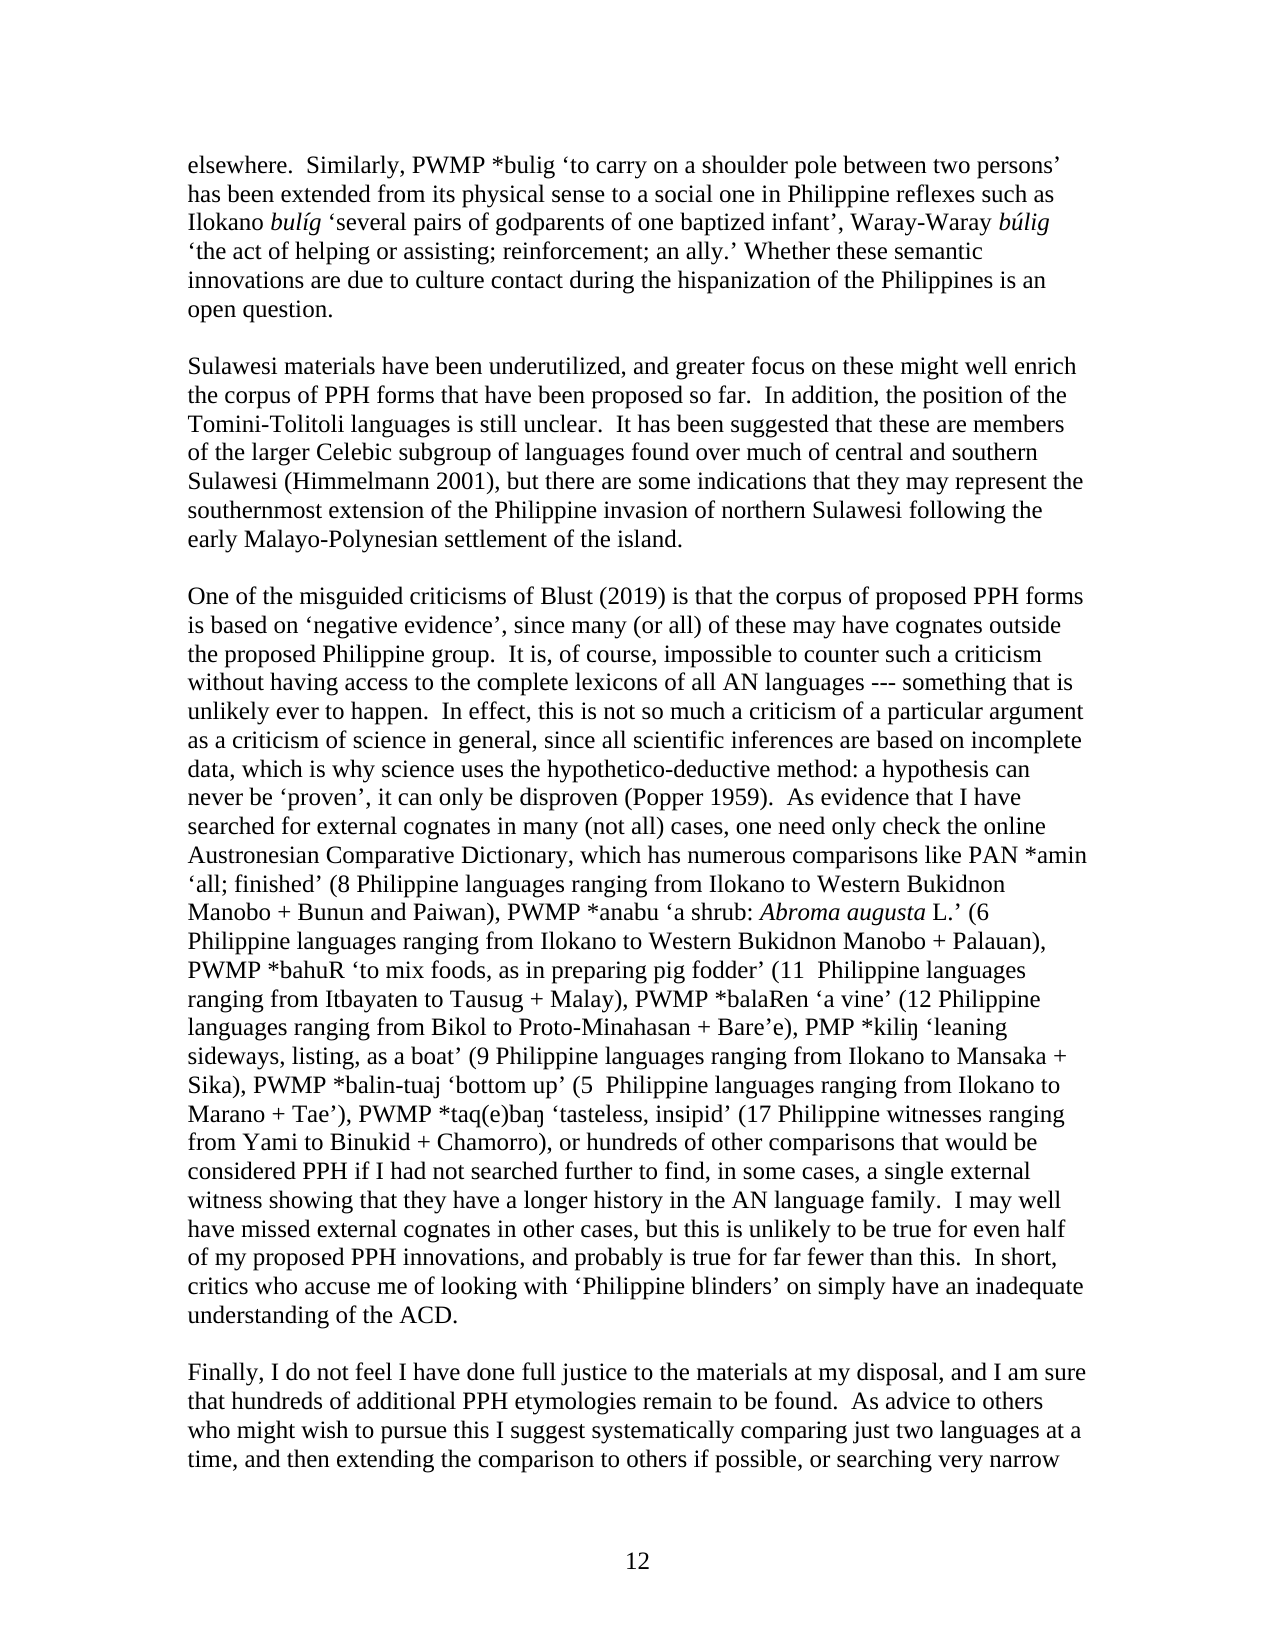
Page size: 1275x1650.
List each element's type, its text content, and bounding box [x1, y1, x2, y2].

text One of the misguided criticisms of Blust (2019) is that the corpus of proposed PPH forms is based on ‘negative evidence’, since many (or all) of these may have cognates outside the proposed Philippine group. It is, of course, impossible to counter such a criticism without having access to the complete lexicons of all AN languages --- something that is unlikely ever to happen. In effect, this is not so much a criticism of a particular argument as a criticism of science in general, since all scientific inferences are based on incomplete data, which is why science uses the hypothetico-deductive method: a hypothesis can never be ‘proven’, it can only be disproven (Popper 1959). As evidence that I have searched for external cognates in many (not all) cases, one need only check the online Austronesian Comparative Dictionary, which has numerous comparisons like PAN *amin ‘all; finished’ (8 Philippine languages ranging from Ilokano to Western Bukidnon Manobo + Bunun and Paiwan), PWMP *anabu ‘a shrub: Abroma augusta L.’ (6 Philippine languages ranging from Ilokano to Western Bukidnon Manobo + Palauan), PWMP *bahuR ‘to mix foods, as in preparing pig fodder’ (11 Philippine languages [187, 581, 1087, 984]
text ranging from Itbayaten to Tausug + Malay), PWMP *balaRen ‘a vine’ (12 Philippine languages ranging from Bikol to Proto-Minahasan + Bare’e), PMP *kiliŋ ‘leaning sideways, listing, as a boat’ (9 Philippine languages ranging from Ilokano to Mansaka + Sika), PWMP *balin-tuaj ‘bottom up’ (5 Philippine languages ranging from Ilokano to Marano + Tae’), PWMP *taq(e)baŋ ‘tasteless, insipid’ (17 Philippine witnesses ranging from Yami to Binukid + Chamorro), or hundreds of other comparisons that would be considered PPH if I had not searched further to find, in some cases, a single external witness showing that they have a longer history in the AN language family. I may well have missed external cognates in other cases, but this is unlikely to be true for even half of my proposed PPH innovations, and probably is true for far fewer than this. In short, critics who accuse me of looking with ‘Philippine blinders’ on simply have an inadequate understanding of the ACD. [187, 984, 1087, 1329]
text Tomini-Tolitoli languages is still unclear. It has been suggested that these are members of the larger Celebic subgroup of languages found over much of central and southern Sulawesi (Himmelmann 2001), but there are some indications that they may represent the southernmost extension of the Philippine invasion of northern Sulawesi following the early Malayo-Polynesian settlement of the island. [187, 409, 1087, 552]
text Sulawesi materials have been underutilized, and greater focus on these might well enrich the corpus of PPH forms that have been proposed so far. In addition, the position of the [187, 351, 1087, 409]
text elsewhere. Similarly, PWMP *bulig ‘to carry on a shoulder pole between two persons’ has been extended from its physical sense to a social one in Philippine reflexes such as Ilokano bulíg ‘several pairs of godparents of one baptized infant’, Waray-Waray búlig ‘the act of helping or assisting; reinforcement; an ally.’ Whether these semantic innovations are due to culture contact during the hispanization of the Philippines is an open question. [187, 150, 1087, 322]
text Finally, I do not feel I have done full justice to the materials at my disposal, and I am sure that hundreds of additional PPH etymologies remain to be found. As advice to others who might wish to pursue this I suggest systematically comparing just two languages at a time, and then extending the comparison to others if possible, or searching very narrow [187, 1357, 1087, 1472]
